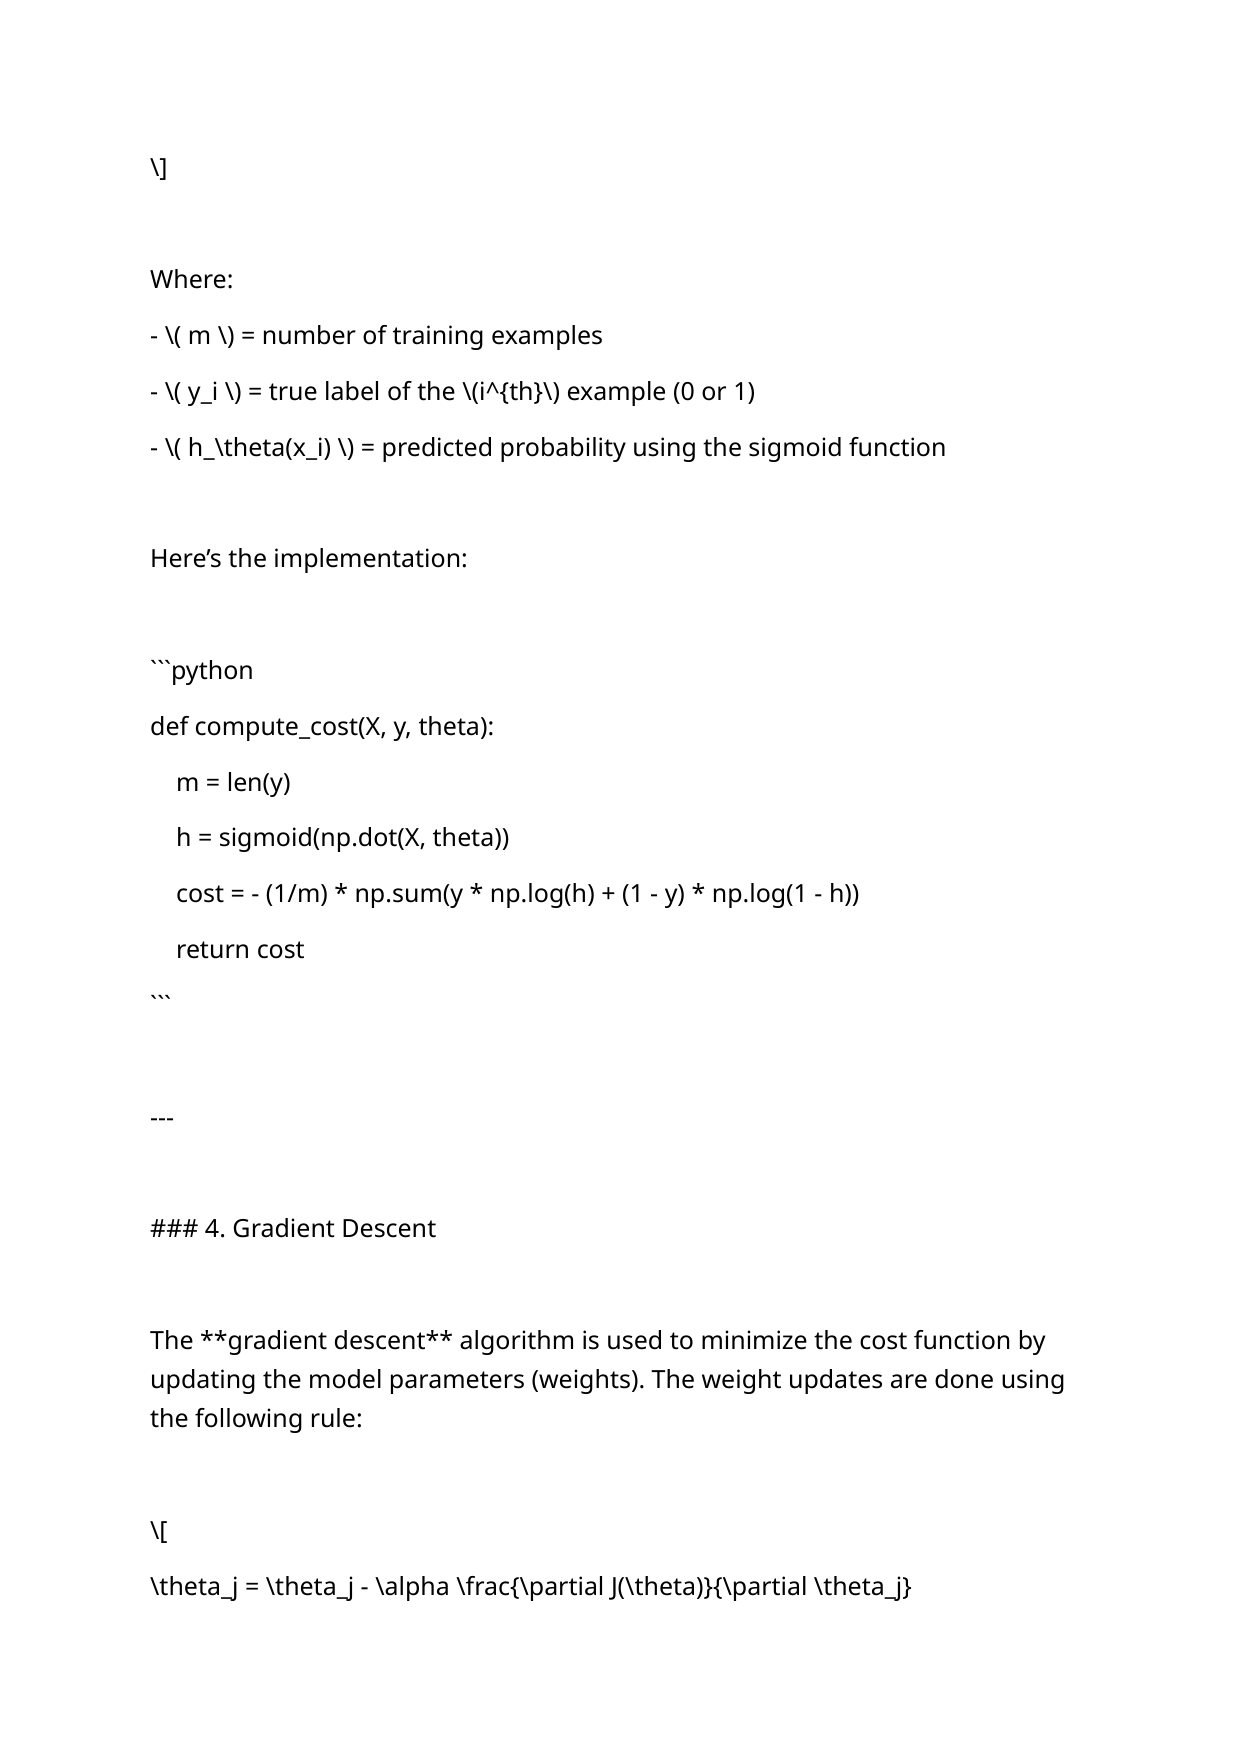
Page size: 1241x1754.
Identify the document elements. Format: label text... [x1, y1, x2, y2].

text Here’s the implementation: [150, 541, 1090, 575]
text - \( h_\theta(x_i) \) = predicted probability using the sigmoid function [150, 429, 1090, 463]
text ### 4. Gradient Descent [150, 1211, 1090, 1245]
text def compute_cost(X, y, theta): [150, 708, 1090, 742]
text m = len(y) [150, 764, 1090, 798]
text ``` [150, 987, 1090, 1022]
text - \( y_i \) = true label of the \(i^{th}\) example (0 or 1) [150, 373, 1090, 407]
text return cost [150, 932, 1090, 966]
text ```python [150, 652, 1090, 687]
text Where: [150, 262, 1090, 296]
text \] [150, 150, 1090, 184]
text \[ [150, 1512, 1090, 1547]
text h = sigmoid(np.dot(X, theta)) [150, 820, 1090, 854]
text cost = - (1/m) * np.sum(y * np.log(h) + (1 - y) * np.log(1 - h)) [150, 876, 1090, 910]
text - \( m \) = number of training examples [150, 317, 1090, 352]
text The **gradient descent** algorithm is used to minimize the cost function by updating the model parameters (weights). The weight updates are done using the following rule: [150, 1322, 1090, 1435]
text \theta_j = \theta_j - \alpha \frac{\partial J(\theta)}{\partial \theta_j} [150, 1568, 1090, 1602]
text --- [150, 1099, 1090, 1133]
